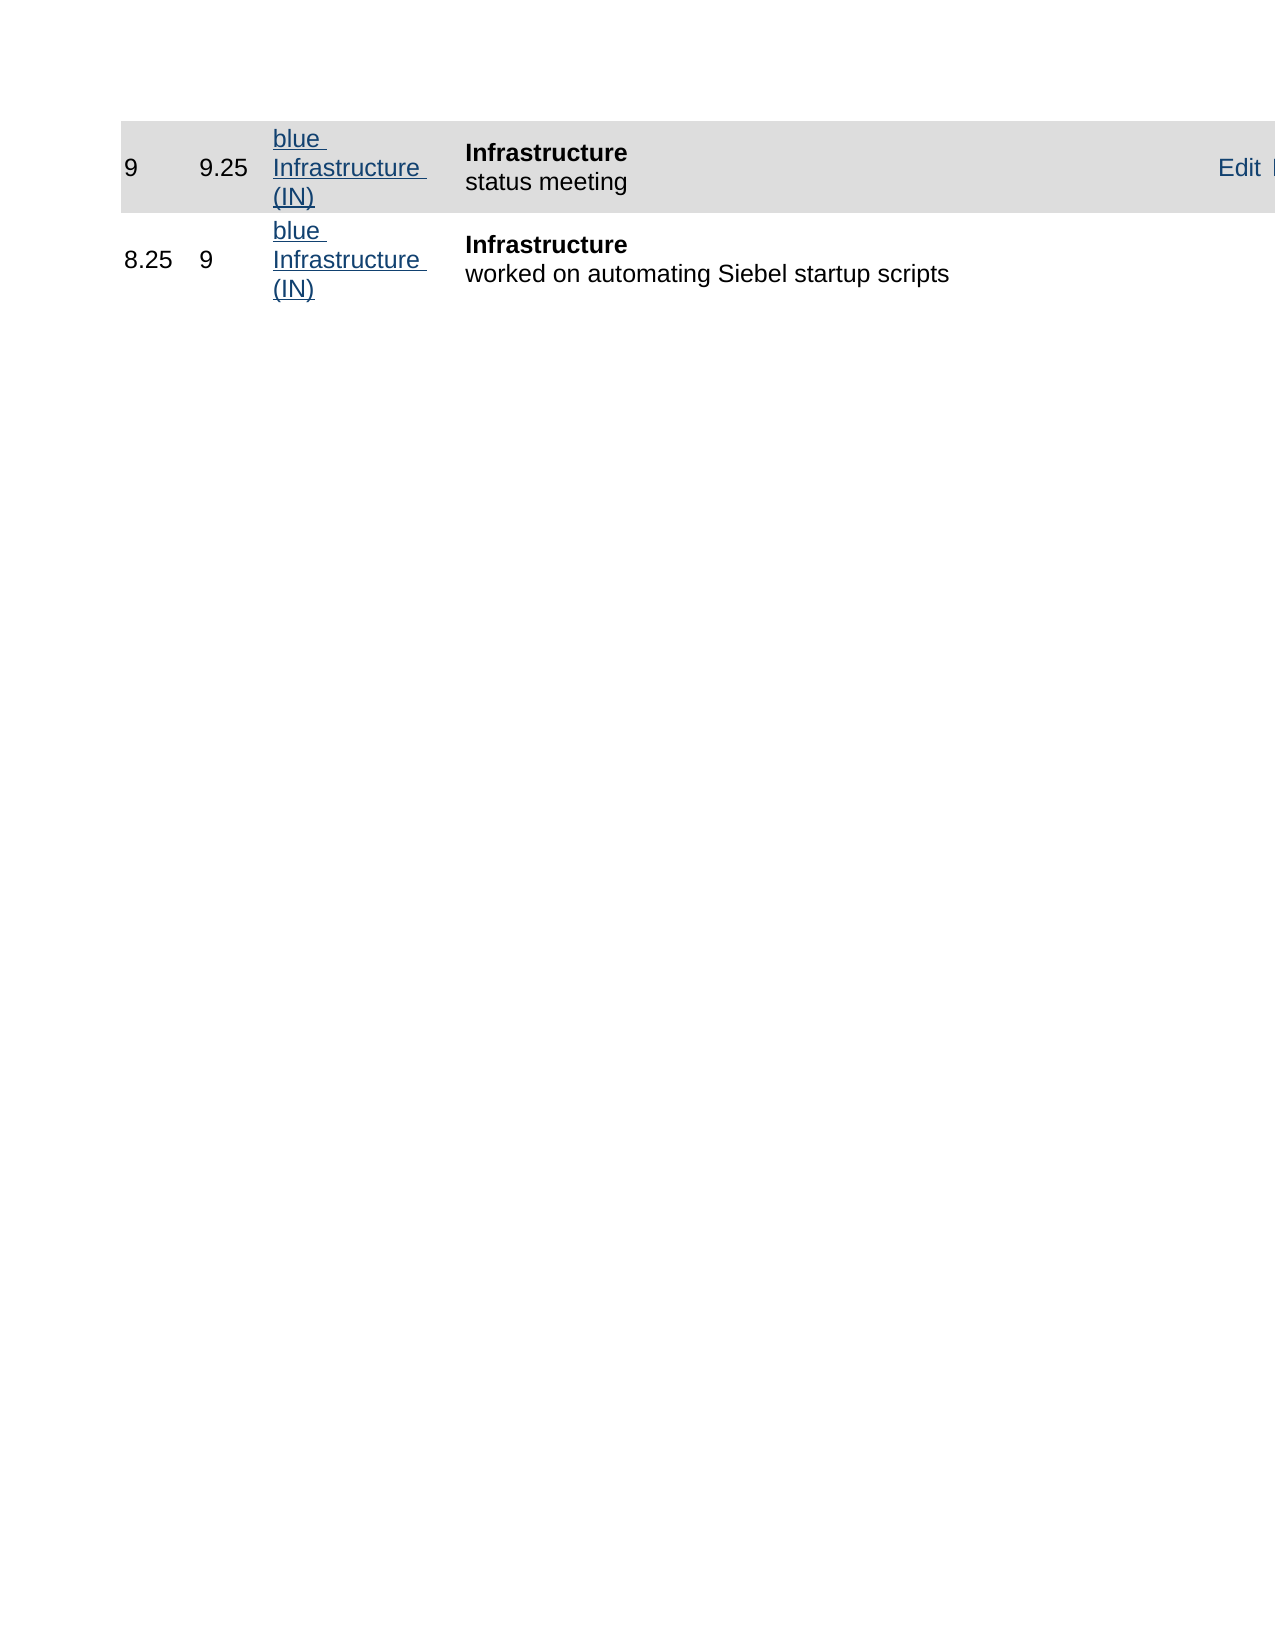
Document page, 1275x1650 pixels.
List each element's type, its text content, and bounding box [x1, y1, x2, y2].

table_cell Edit [1215, 121, 1269, 213]
table_cell 9.25 [196, 121, 270, 213]
table_cell [1215, 213, 1275, 305]
table_cell Infrastructure worked on automating Siebel startup scripts [462, 213, 1215, 305]
table_cell 9 [196, 213, 270, 305]
table_cell [118, 337, 1275, 347]
table_cell blue Infrastructure (IN) [270, 121, 462, 213]
table_cell 8.25 [121, 213, 196, 305]
table_cell Infrastructure status meeting [462, 121, 1215, 213]
table_cell 9 [121, 121, 196, 213]
table_cell blue Infrastructure (IN) [270, 213, 462, 305]
table_cell [118, 118, 1275, 337]
table_cell Delete [1269, 121, 1275, 213]
